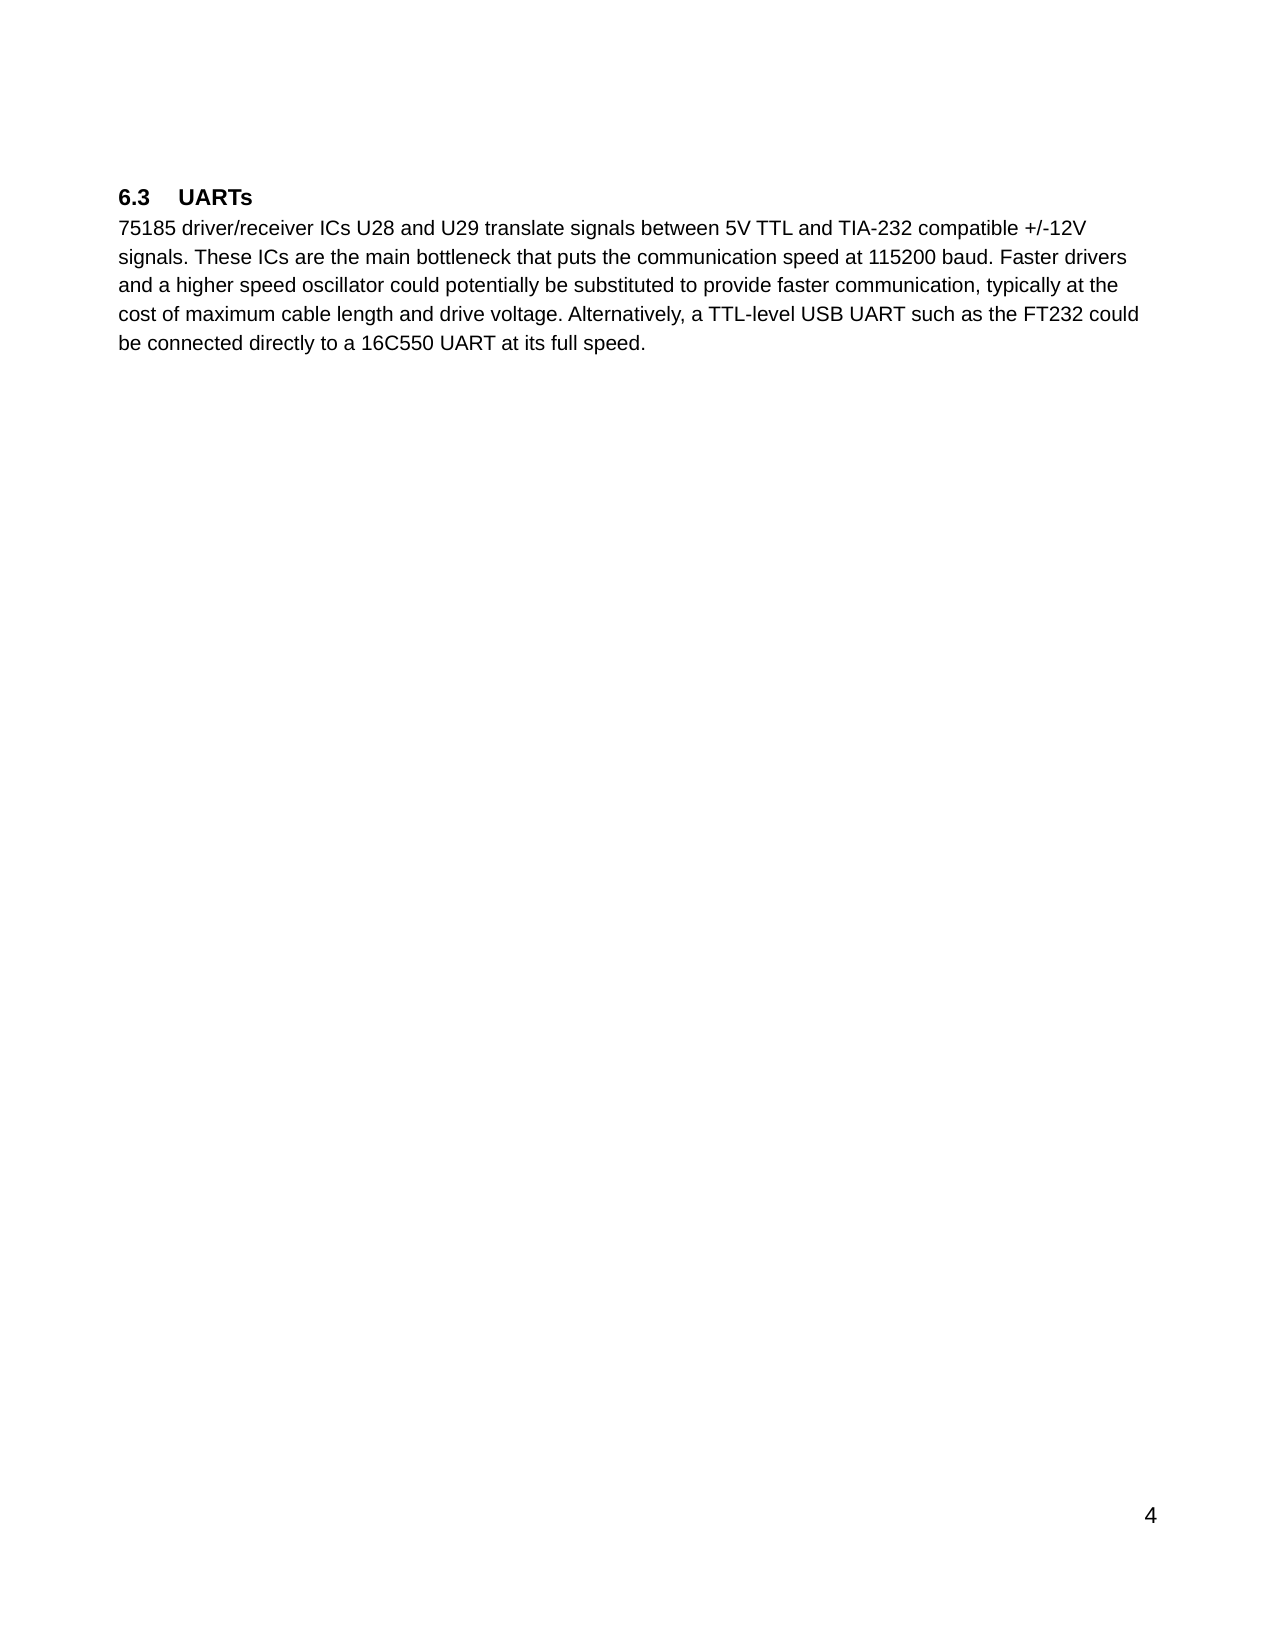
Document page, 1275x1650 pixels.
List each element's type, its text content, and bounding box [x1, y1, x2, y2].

subtitle UARTs [118, 183, 1157, 210]
text 75185 driver/receiver ICs U28 and U29 translate signals between 5V TTL and TIA-232 compatible +/-12V signals. These ICs are the main bottleneck that puts the communication speed at 115200 baud. Faster drivers and a higher speed oscillator could potentially be substituted to provide faster communication, typically at the cost of maximum cable length and drive voltage. Alternatively, a TTL-level USB UART such as the FT232 could be connected directly to a 16C550 UART at its full speed. [118, 216, 1157, 355]
